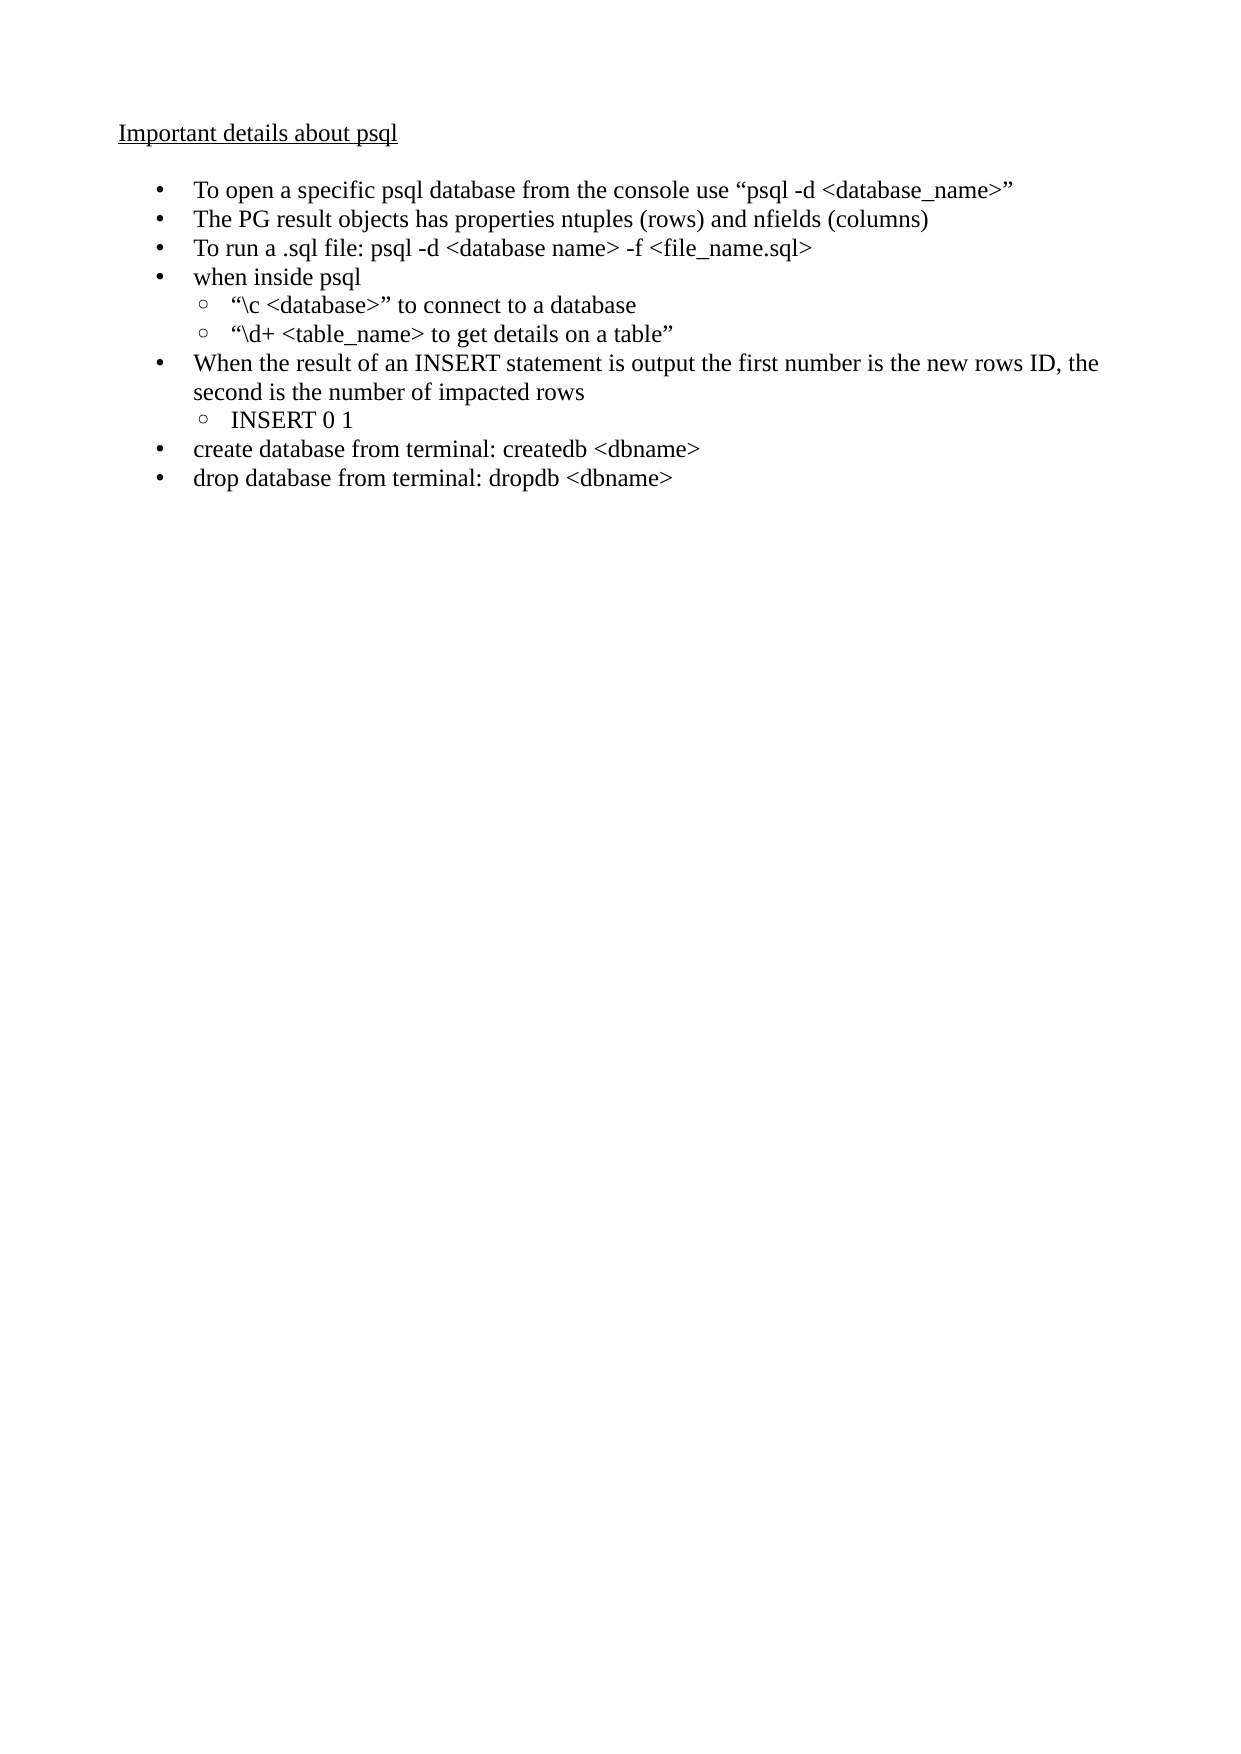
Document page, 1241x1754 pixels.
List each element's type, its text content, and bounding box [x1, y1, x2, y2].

text ­Important details about psql [118, 118, 1122, 147]
list INSERT 0 1 [193, 406, 1122, 434]
list “\d+ <table_name> to get details on a table” [193, 319, 1122, 348]
list The PG result objects has properties ntuples (rows) and nfields (columns) [156, 204, 1122, 233]
list “\c <database>” to connect to a database [193, 291, 1122, 319]
list create database from terminal: createdb <dbname> [156, 434, 1122, 463]
list when inside psql [156, 262, 1122, 291]
list drop database from terminal: dropdb <dbname> [156, 463, 1122, 492]
list To open a specific psql database from the console use “psql -d <database_name>” [156, 176, 1122, 204]
list When the result of an INSERT statement is output the first number is the new rows ID, the second is the number of impacted rows [156, 348, 1122, 406]
list To run a .sql file: psql -d <database name> -f <file_name.sql> [156, 233, 1122, 262]
